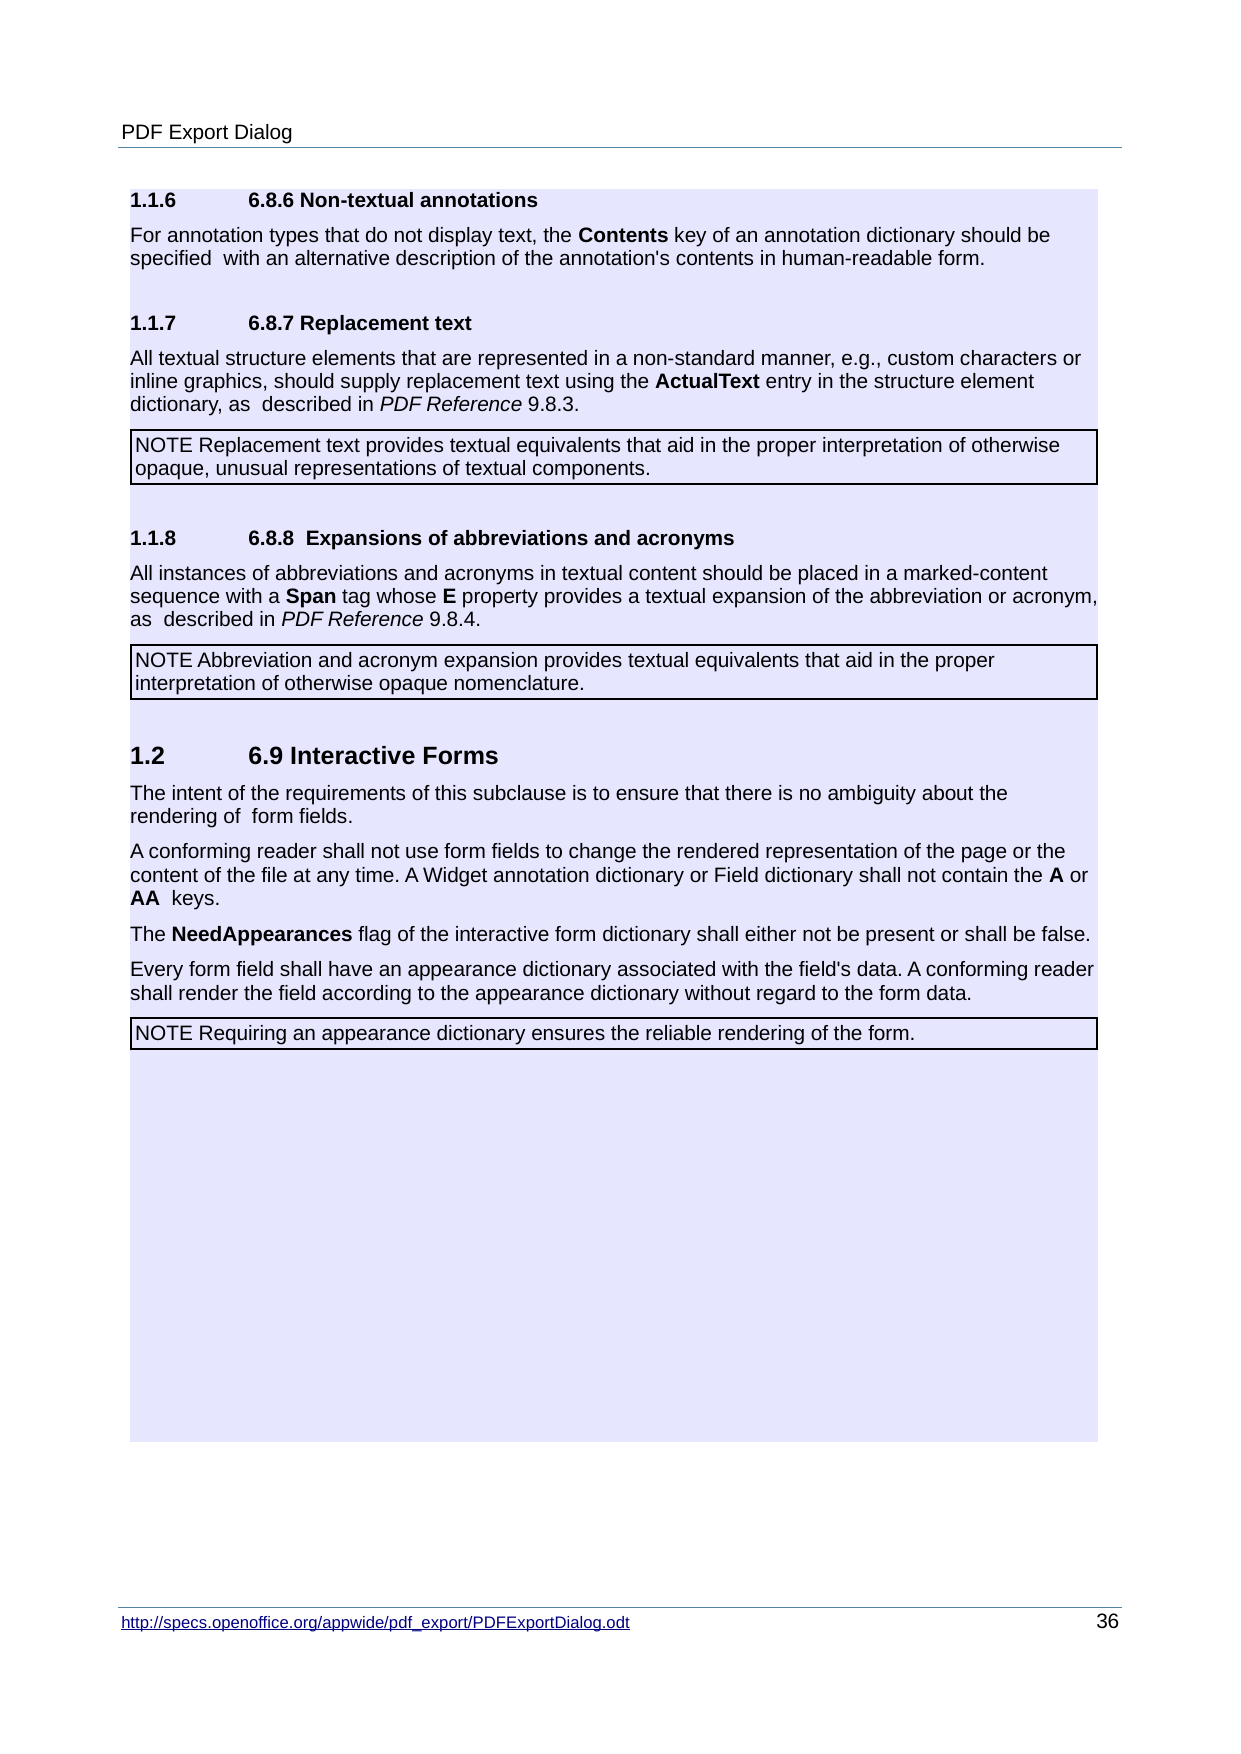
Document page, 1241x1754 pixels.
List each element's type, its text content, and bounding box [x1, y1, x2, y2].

text NOTE Abbreviation and acronym expansion provides textual equivalents that aid in the proper interpretation of otherwise opaque nomenclature. [132, 646, 1096, 698]
text The intent of the requirements of this subclause is to ensure that there is no ambiguity about the rendering of form fields. [130, 781, 1098, 828]
text Every form field shall have an appearance dictionary associated with the field's data. A conforming reader shall render the field according to the appearance dictionary without regard to the form data. [130, 958, 1098, 1004]
subtitle 6.9 Interactive Forms [130, 741, 1098, 769]
text For annotation types that do not display text, the Contents key of an annotation dictionary should be specified with an alternative description of the annotation's contents in human-readable form. [130, 224, 1098, 270]
text The NeedAppearances flag of the interactive form dictionary shall either not be present or shall be false. [130, 922, 1098, 946]
text NOTE Requiring an appearance dictionary ensures the reliable rendering of the form. [132, 1019, 1096, 1048]
text A conforming reader shall not use form fields to change the rendered representation of the page or the content of the file at any time. A Widget annotation dictionary or Field dictionary shall not contain the A or AA keys. [130, 840, 1098, 910]
subtitle 6.8.7 Replacement text [130, 311, 1098, 335]
subtitle 6.8.6 Non-textual annotations [130, 189, 1098, 212]
text All instances of abbreviations and acronyms in textual content should be placed in a marked-content sequence with a Span tag whose E property provides a textual expansion of the abbreviation or acronym, as described in PDF Reference 9.8.4. [130, 561, 1098, 631]
subtitle 6.8.8 Expansions of abbreviations and acronyms [130, 526, 1098, 550]
text All textual structure elements that are represented in a non-standard manner, e.g., custom characters or inline graphics, should supply replacement text using the ActualText entry in the structure element dictionary, as described in PDF Reference 9.8.3. [130, 346, 1098, 416]
text NOTE Replacement text provides textual equivalents that aid in the proper interpretation of otherwise opaque, unusual representations of textual components. [132, 431, 1096, 483]
